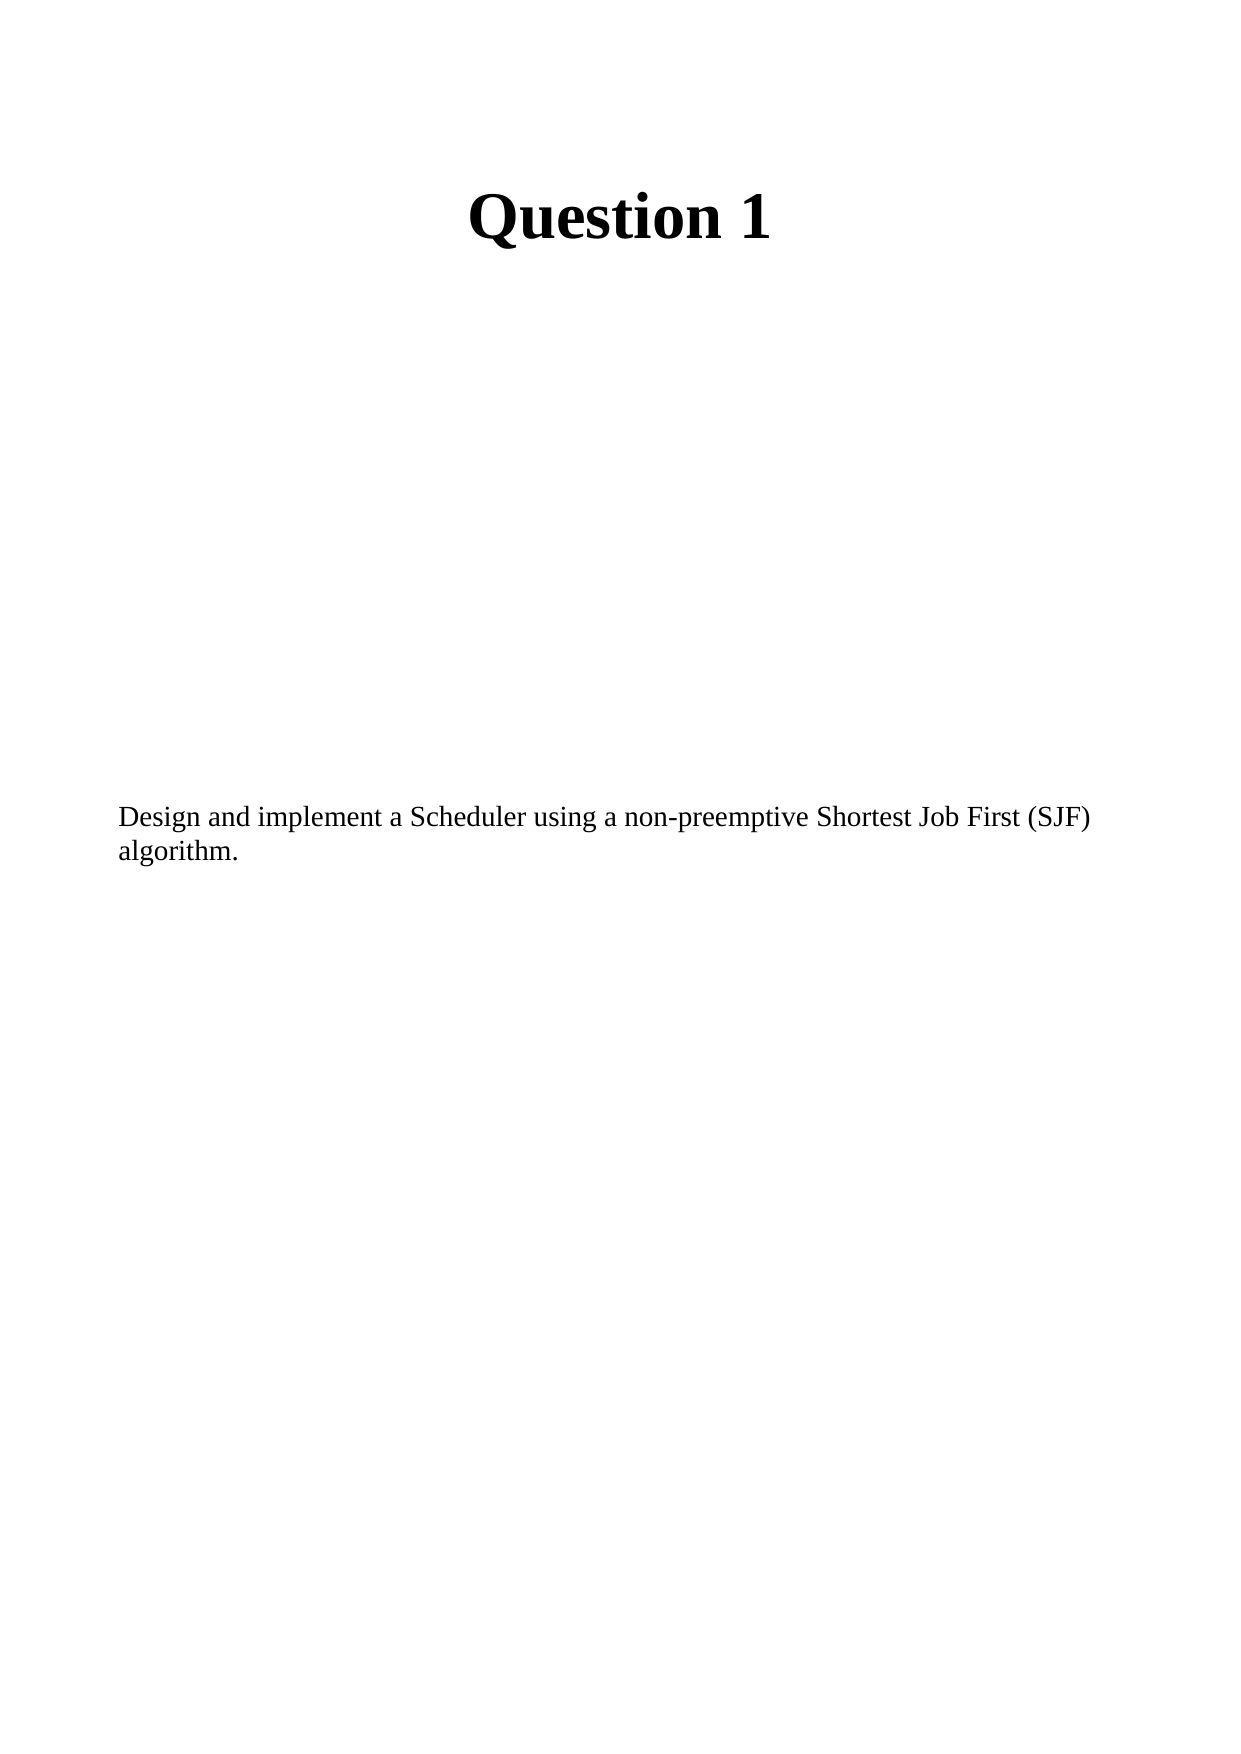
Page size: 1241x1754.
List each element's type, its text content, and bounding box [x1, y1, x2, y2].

text Question 1 [118, 176, 1122, 253]
text algorithm. [118, 833, 1122, 866]
text Design and implement a Scheduler using a non-preemptive Shortest Job First (SJF) [118, 799, 1122, 833]
